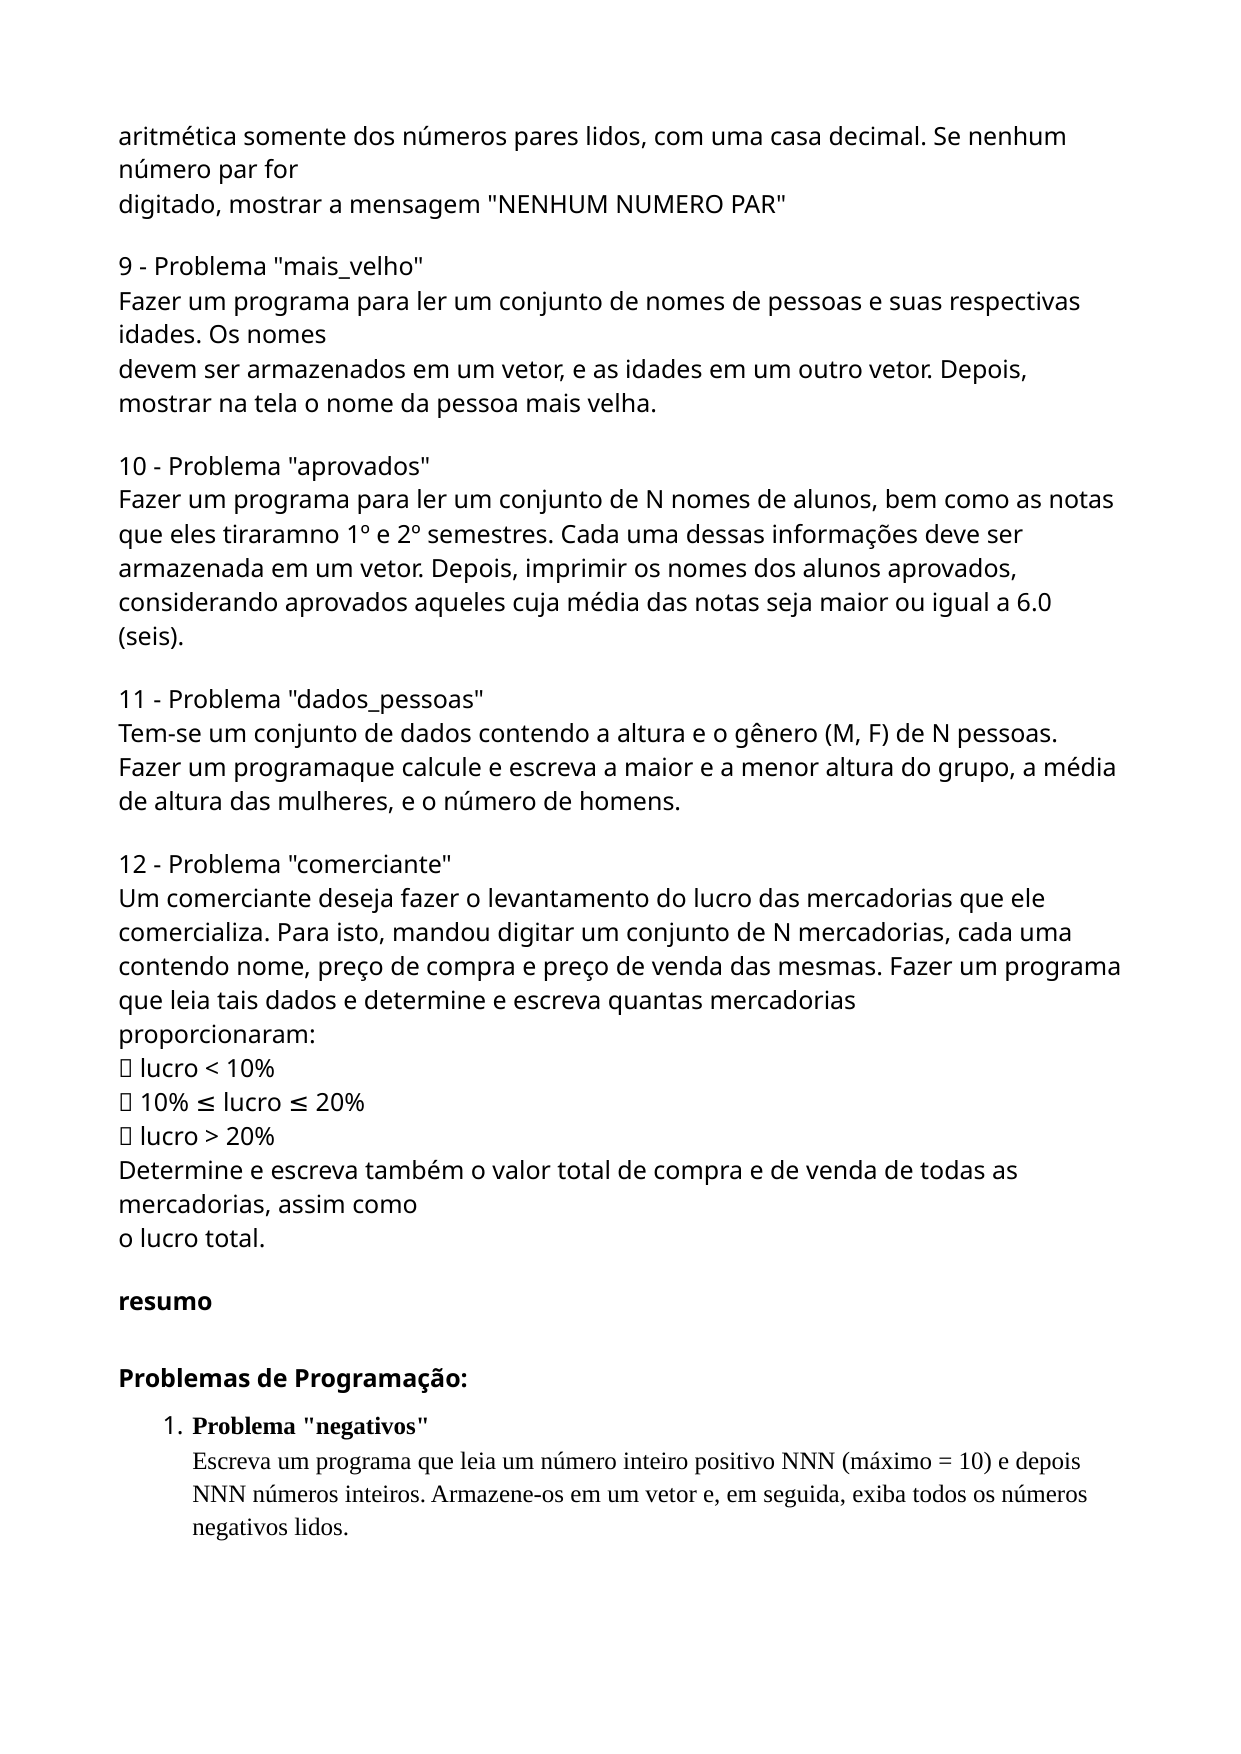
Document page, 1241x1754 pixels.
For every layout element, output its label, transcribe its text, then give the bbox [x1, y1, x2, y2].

subtitle Problemas de Programação: [118, 1361, 1122, 1395]
text  lucro > 20% [118, 1119, 1122, 1153]
text aritmética somente dos números pares lidos, com uma casa decimal. Se nenhum número par for [118, 118, 1122, 186]
text Fazer um programa para ler um conjunto de nomes de pessoas e suas respectivas idades. Os nomes [118, 283, 1122, 351]
text 10 - Problema "aprovados" [118, 448, 1122, 482]
text Fazer um programa para ler um conjunto de N nomes de alunos, bem como as notas que eles tiraramno 1º e 2º semestres. Cada uma dessas informações deve ser armazenada em um vetor. Depois, imprimir os nomes dos alunos aprovados, considerando aprovados aqueles cuja média das notas seja maior ou igual a 6.0 (seis). [118, 482, 1122, 652]
text proporcionaram: [118, 1017, 1122, 1051]
text 9 - Problema "mais_velho" [118, 249, 1122, 283]
text Tem-se um conjunto de dados contendo a altura e o gênero (M, F) de N pessoas. Fazer um programaque calcule e escreva a maior e a menor altura do grupo, a média de altura das mulheres, e o número de homens. [118, 715, 1122, 817]
text  10% ≤ lucro ≤ 20% [118, 1085, 1122, 1119]
text Um comerciante deseja fazer o levantamento do lucro das mercadorias que ele comercializa. Para isto, mandou digitar um conjunto de N mercadorias, cada uma contendo nome, preço de compra e preço de venda das mesmas. Fazer um programa que leia tais dados e determine e escreva quantas mercadorias [118, 880, 1122, 1017]
text digitado, mostrar a mensagem "NENHUM NUMERO PAR" [118, 186, 1122, 220]
text devem ser armazenados em um vetor, e as idades em um outro vetor. Depois, mostrar na tela o nome da pessoa mais velha. [118, 351, 1122, 419]
text 11 - Problema "dados_pessoas" [118, 681, 1122, 715]
text 12 - Problema "comerciante" [118, 846, 1122, 880]
text Determine e escreva também o valor total de compra e de venda de todas as mercadorias, assim como [118, 1153, 1122, 1221]
list Problema "negativos" Escreva um programa que leia um número inteiro positivo NNN (máximo = 10) e depois NNN números inteiros. Armazene-os em um vetor e, em seguida, exiba todos os números negativos lidos. [162, 1408, 1122, 1541]
text o lucro total. [118, 1221, 1122, 1255]
text resumo [118, 1284, 1122, 1318]
text  lucro < 10% [118, 1051, 1122, 1085]
